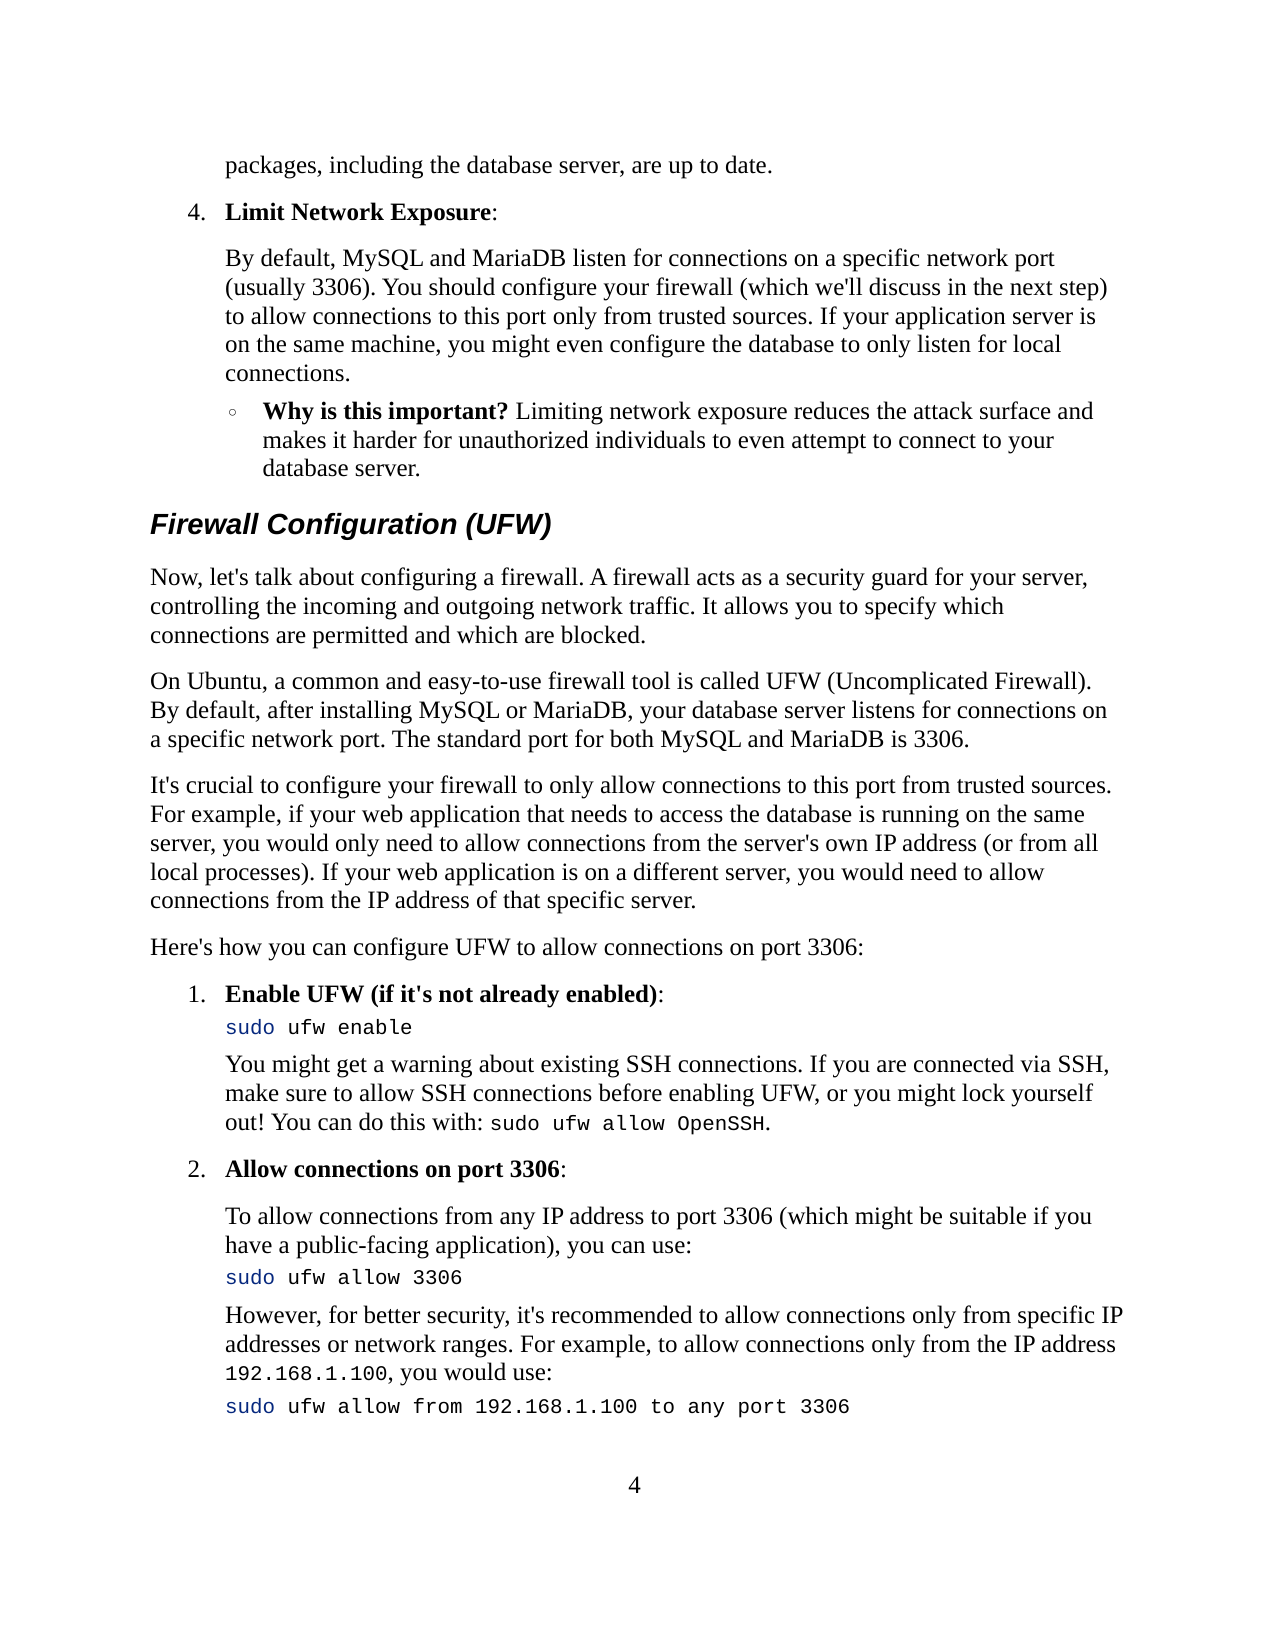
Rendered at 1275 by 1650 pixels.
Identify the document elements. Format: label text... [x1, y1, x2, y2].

list Why is this important? Limiting network exposure reduces the attack surface and makes it harder for unauthorized individuals to even attempt to connect to your database server. [225, 396, 1125, 482]
list However, for better security, it's recommended to allow connections only from specific IP addresses or network ranges. For example, to allow connections only from the IP address 192.168.1.100, you would use: [187, 1300, 1125, 1387]
list sudo ufw allow 3306 [187, 1267, 1125, 1291]
list You might get a warning about existing SSH connections. If you are connected via SSH, make sure to allow SSH connections before enabling UFW, or you might lock yourself out! You can do this with: sudo ufw allow OpenSSH. [187, 1049, 1125, 1136]
subtitle Firewall Configuration (UFW) [150, 507, 1125, 541]
list packages, including the database server, are up to date. [187, 150, 1125, 179]
list Limit Network Exposure: [187, 197, 1125, 225]
list sudo ufw allow from 192.168.1.100 to any port 3306 [187, 1396, 1125, 1420]
list Enable UFW (if it's not already enabled): [187, 979, 1125, 1008]
text It's crucial to configure your firewall to only allow connections to this port from trusted sources. For example, if your web application that needs to access the database is running on the same server, you would only need to allow connections from the server's own IP address (or from all local processes). If your web application is on a different server, you would need to allow connections from the IP address of that specific server. [150, 771, 1125, 914]
text Now, let's talk about configuring a firewall. A firewall acts as a security guard for your server, controlling the incoming and outgoing network traffic. It allows you to specify which connections are permitted and which are blocked. [150, 562, 1125, 648]
list sudo ufw enable [187, 1017, 1125, 1040]
list To allow connections from any IP address to port 3306 (which might be suitable if you have a public-facing application), you can use: [187, 1201, 1125, 1258]
list By default, MySQL and MariaDB listen for connections on a specific network port (usually 3306). You should configure your firewall (which we'll discuss in the next step) to allow connections to this port only from trusted sources. If your application server is on the same machine, you might even configure the database to only listen for local connections. [187, 243, 1125, 387]
text On Ubuntu, a common and easy-to-use firewall tool is called UFW (Uncomplicated Firewall). By default, after installing MySQL or MariaDB, your database server listens for connections on a specific network port. The standard port for both MySQL and MariaDB is 3306. [150, 666, 1125, 753]
text Here's how you can configure UFW to allow connections on port 3306: [150, 932, 1125, 961]
list Allow connections on port 3306: [187, 1154, 1125, 1183]
